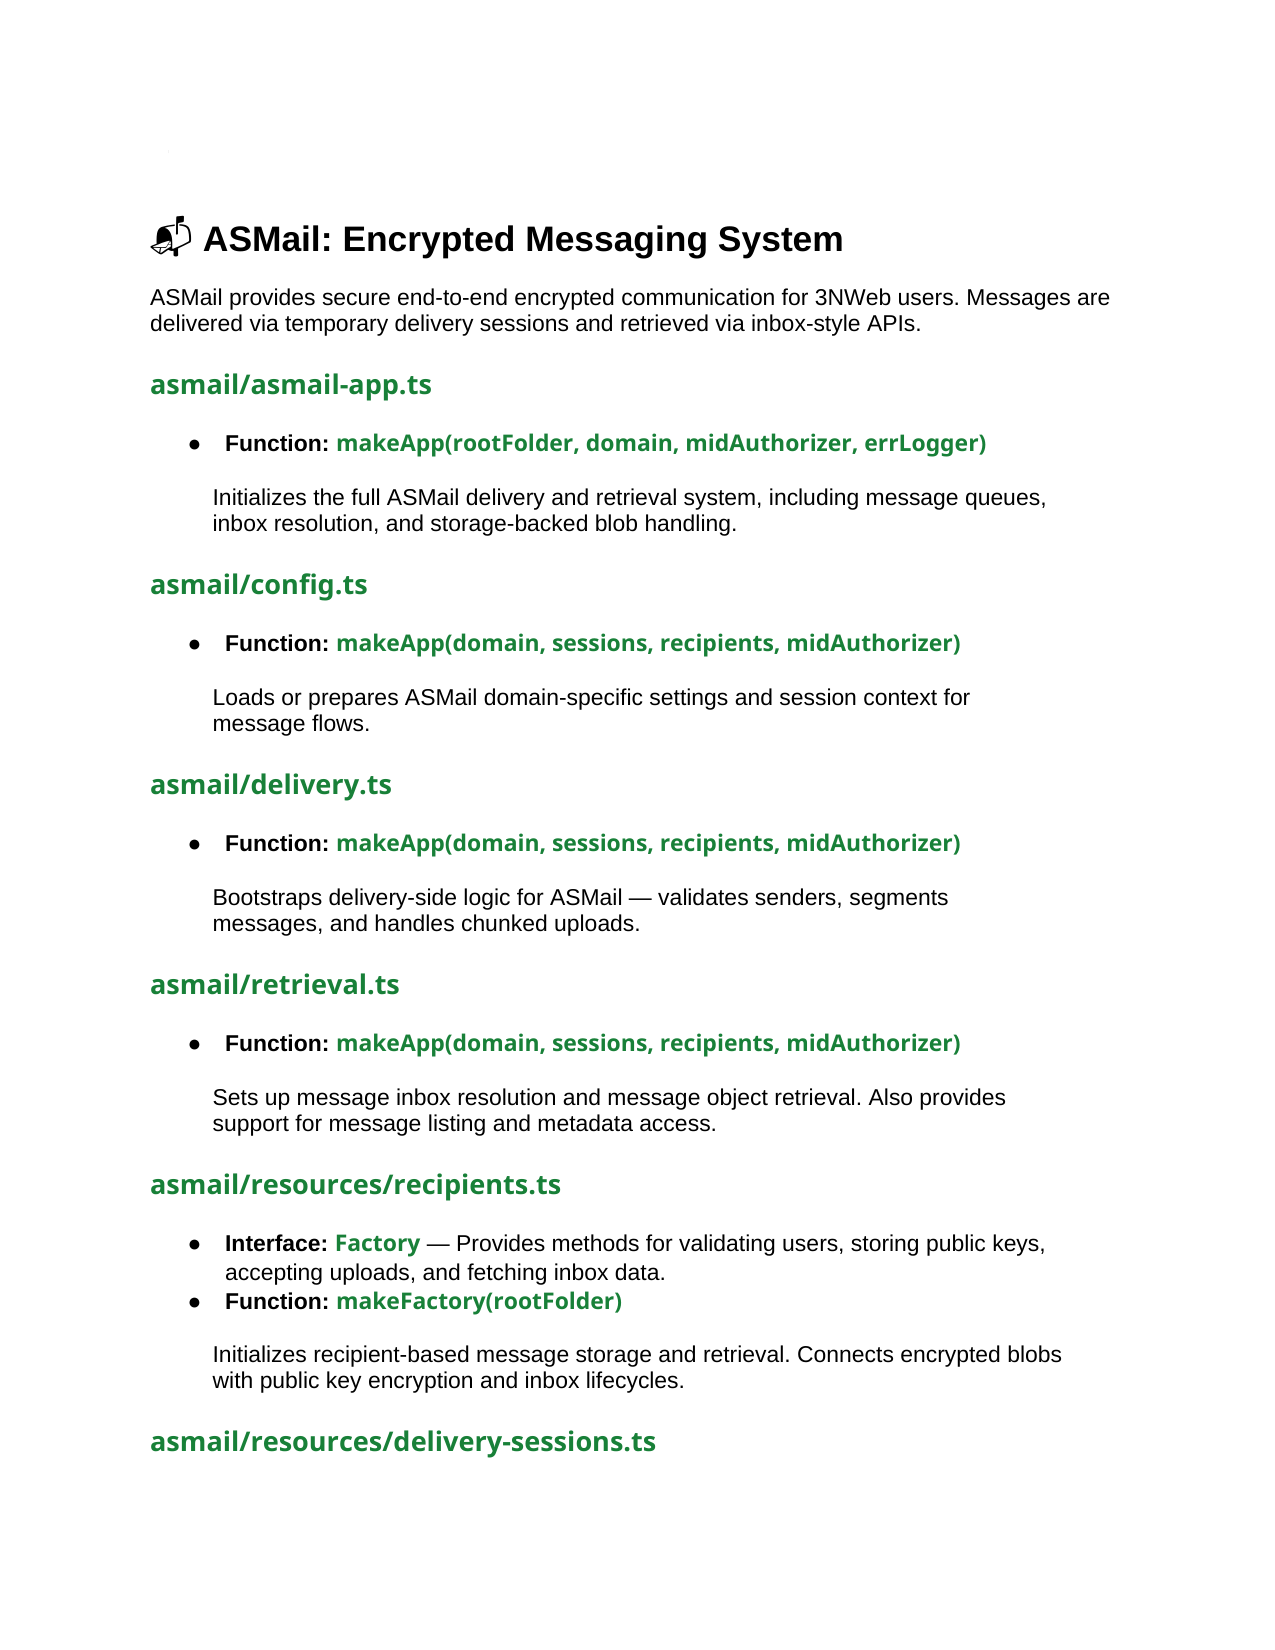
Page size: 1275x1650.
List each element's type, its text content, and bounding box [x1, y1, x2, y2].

list Function: makeApp(rootFolder, domain, midAuthorizer, errLogger) [187, 427, 1125, 458]
list Function: makeApp(domain, sessions, recipients, midAuthorizer) [187, 827, 1125, 858]
list Function: makeApp(domain, sessions, recipients, midAuthorizer) [187, 627, 1125, 658]
text Sets up message inbox resolution and message object retrieval. Also provides support for message listing and metadata access. [212, 1083, 1062, 1136]
text Bootstraps delivery-side logic for ASMail — validates senders, segments messages, and handles chunked uploads. [212, 883, 1062, 936]
subtitle asmail/resources/delivery-sessions.ts [150, 1423, 1125, 1460]
list Function: makeApp(domain, sessions, recipients, midAuthorizer) [187, 1027, 1125, 1058]
subtitle asmail/delivery.ts [150, 765, 1125, 802]
list Interface: Factory — Provides methods for validating users, storing public keys, accepting uploads, and fetching inbox data. [187, 1227, 1125, 1285]
text Initializes the full ASMail delivery and retrieval system, including message queues, inbox resolution, and storage-backed blob handling. [212, 483, 1062, 536]
text ASMail provides secure end-to-end encrypted communication for 3NWeb users. Messages are delivered via temporary delivery sessions and retrieved via inbox-style APIs. [150, 283, 1125, 336]
subtitle asmail/resources/recipients.ts [150, 1165, 1125, 1202]
subtitle asmail/retrieval.ts [150, 965, 1125, 1002]
subtitle 📬 ASMail: Encrypted Messaging System [150, 218, 1125, 258]
subtitle asmail/config.ts [150, 565, 1125, 602]
text Loads or prepares ASMail domain-specific settings and session context for message flows. [212, 683, 1062, 736]
list Function: makeFactory(rootFolder) [187, 1285, 1125, 1316]
subtitle asmail/asmail-app.ts [150, 365, 1125, 402]
text Initializes recipient-based message storage and retrieval. Connects encrypted blobs with public key encryption and inbox lifecycles. [212, 1341, 1062, 1394]
